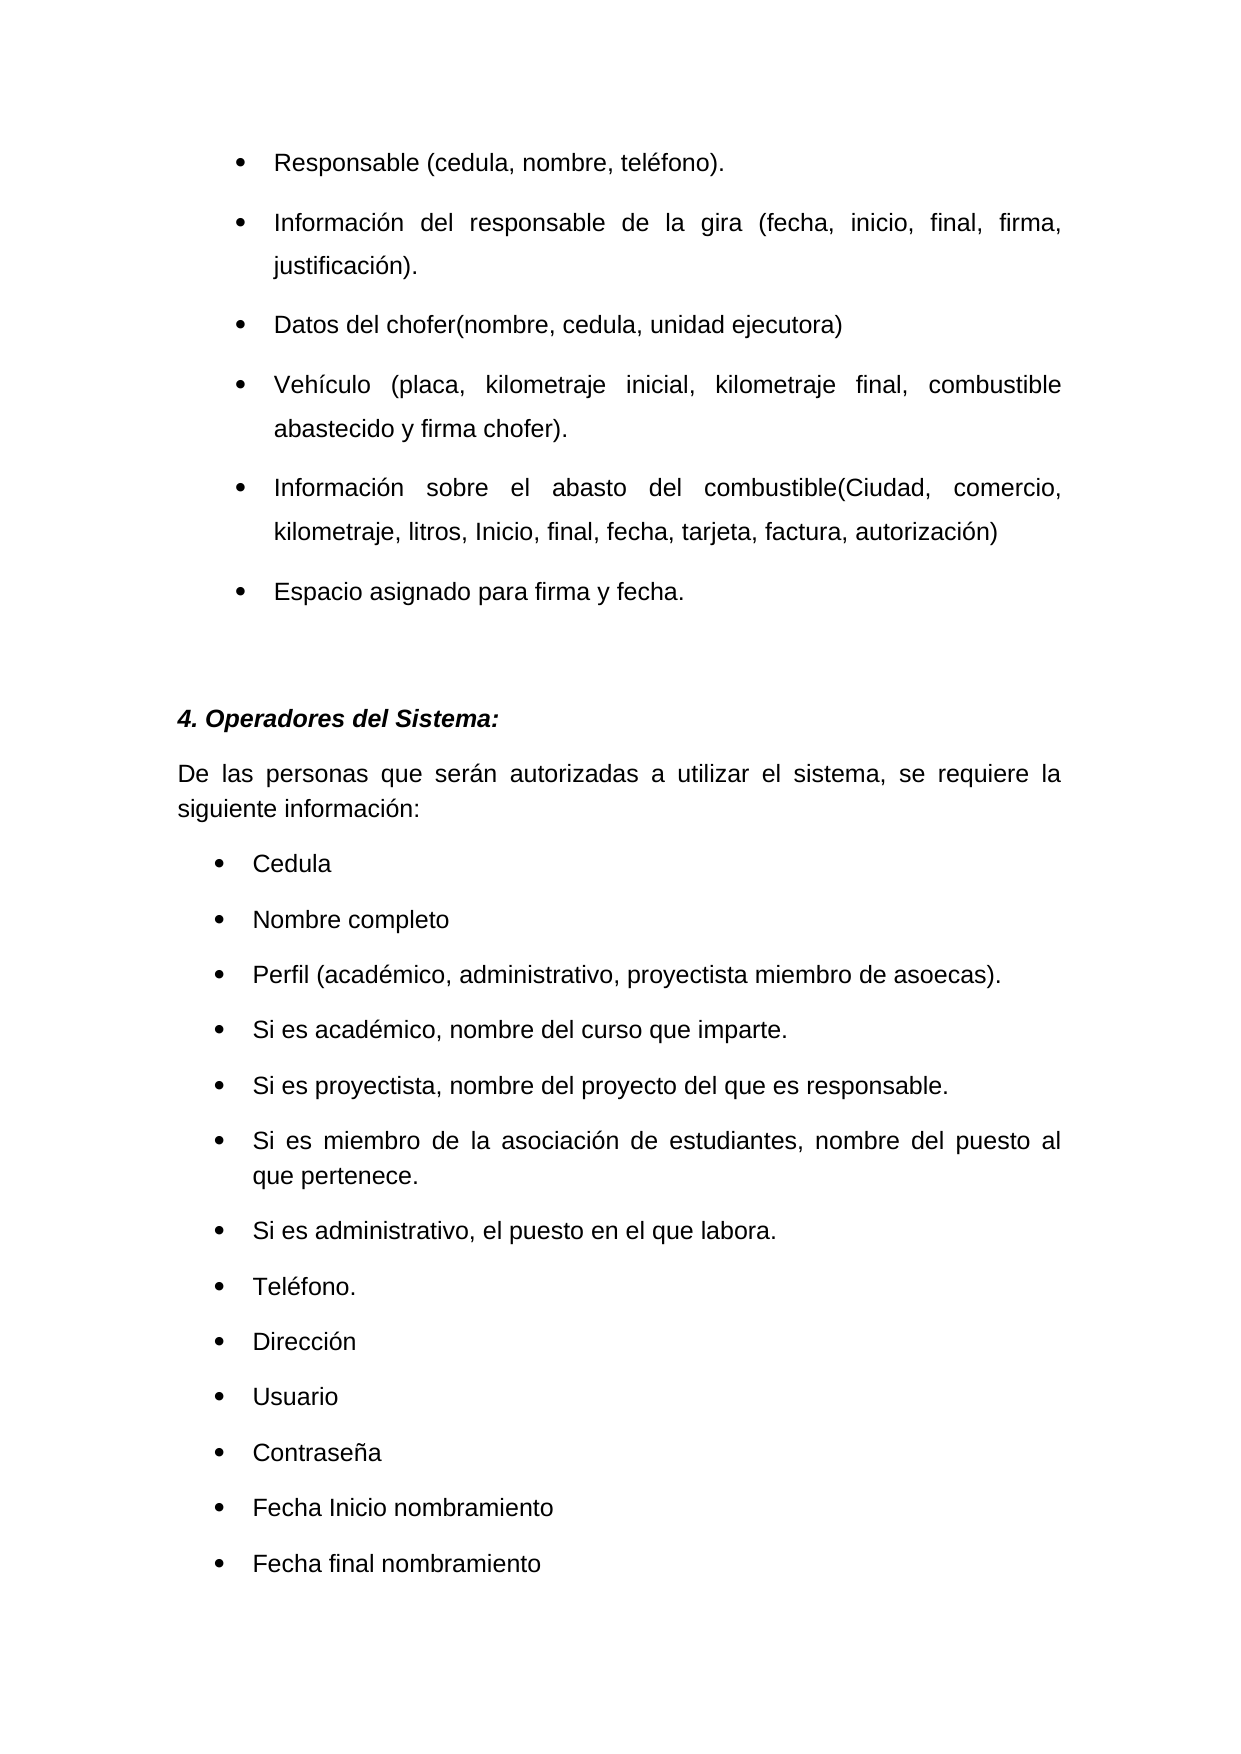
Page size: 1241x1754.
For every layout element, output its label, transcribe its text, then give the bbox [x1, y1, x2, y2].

list Fecha final nombramiento [215, 1549, 1063, 1577]
text 4. Operadores del Sistema: [177, 704, 1063, 733]
list Información sobre el abasto del combustible(Ciudad, comercio, kilometraje, litros, Inicio, final, fecha, tarjeta, factura, autorización) [236, 473, 1063, 545]
list Información del responsable de la gira (fecha, inicio, final, firma, justificación). [236, 207, 1063, 279]
list Responsable (cedula, nombre, teléfono). [236, 148, 1063, 176]
list Nombre completo [215, 904, 1063, 933]
list Vehículo (placa, kilometraje inicial, kilometraje final, combustible abastecido y firma chofer). [236, 370, 1063, 442]
list Si es académico, nombre del curso que imparte. [215, 1015, 1063, 1044]
list Cedula [215, 849, 1063, 878]
list Si es proyectista, nombre del proyecto del que es responsable. [215, 1071, 1063, 1100]
text De las personas que serán autorizadas a utilizar el sistema, se requiere la siguiente información: [177, 759, 1063, 823]
list Dirección [215, 1327, 1063, 1356]
list Usuario [215, 1382, 1063, 1411]
list Perfil (académico, administrativo, proyectista miembro de asoecas). [215, 960, 1063, 989]
list Datos del chofer(nombre, cedula, unidad ejecutora) [236, 311, 1063, 339]
list Teléfono. [215, 1272, 1063, 1300]
list Contraseña [215, 1438, 1063, 1467]
list Espacio asignado para firma y fecha. [236, 576, 1063, 605]
list Si es administrativo, el puesto en el que labora. [215, 1216, 1063, 1245]
list Si es miembro de la asociación de estudiantes, nombre del puesto al que pertenece. [215, 1126, 1063, 1189]
list Fecha Inicio nombramiento [215, 1493, 1063, 1522]
